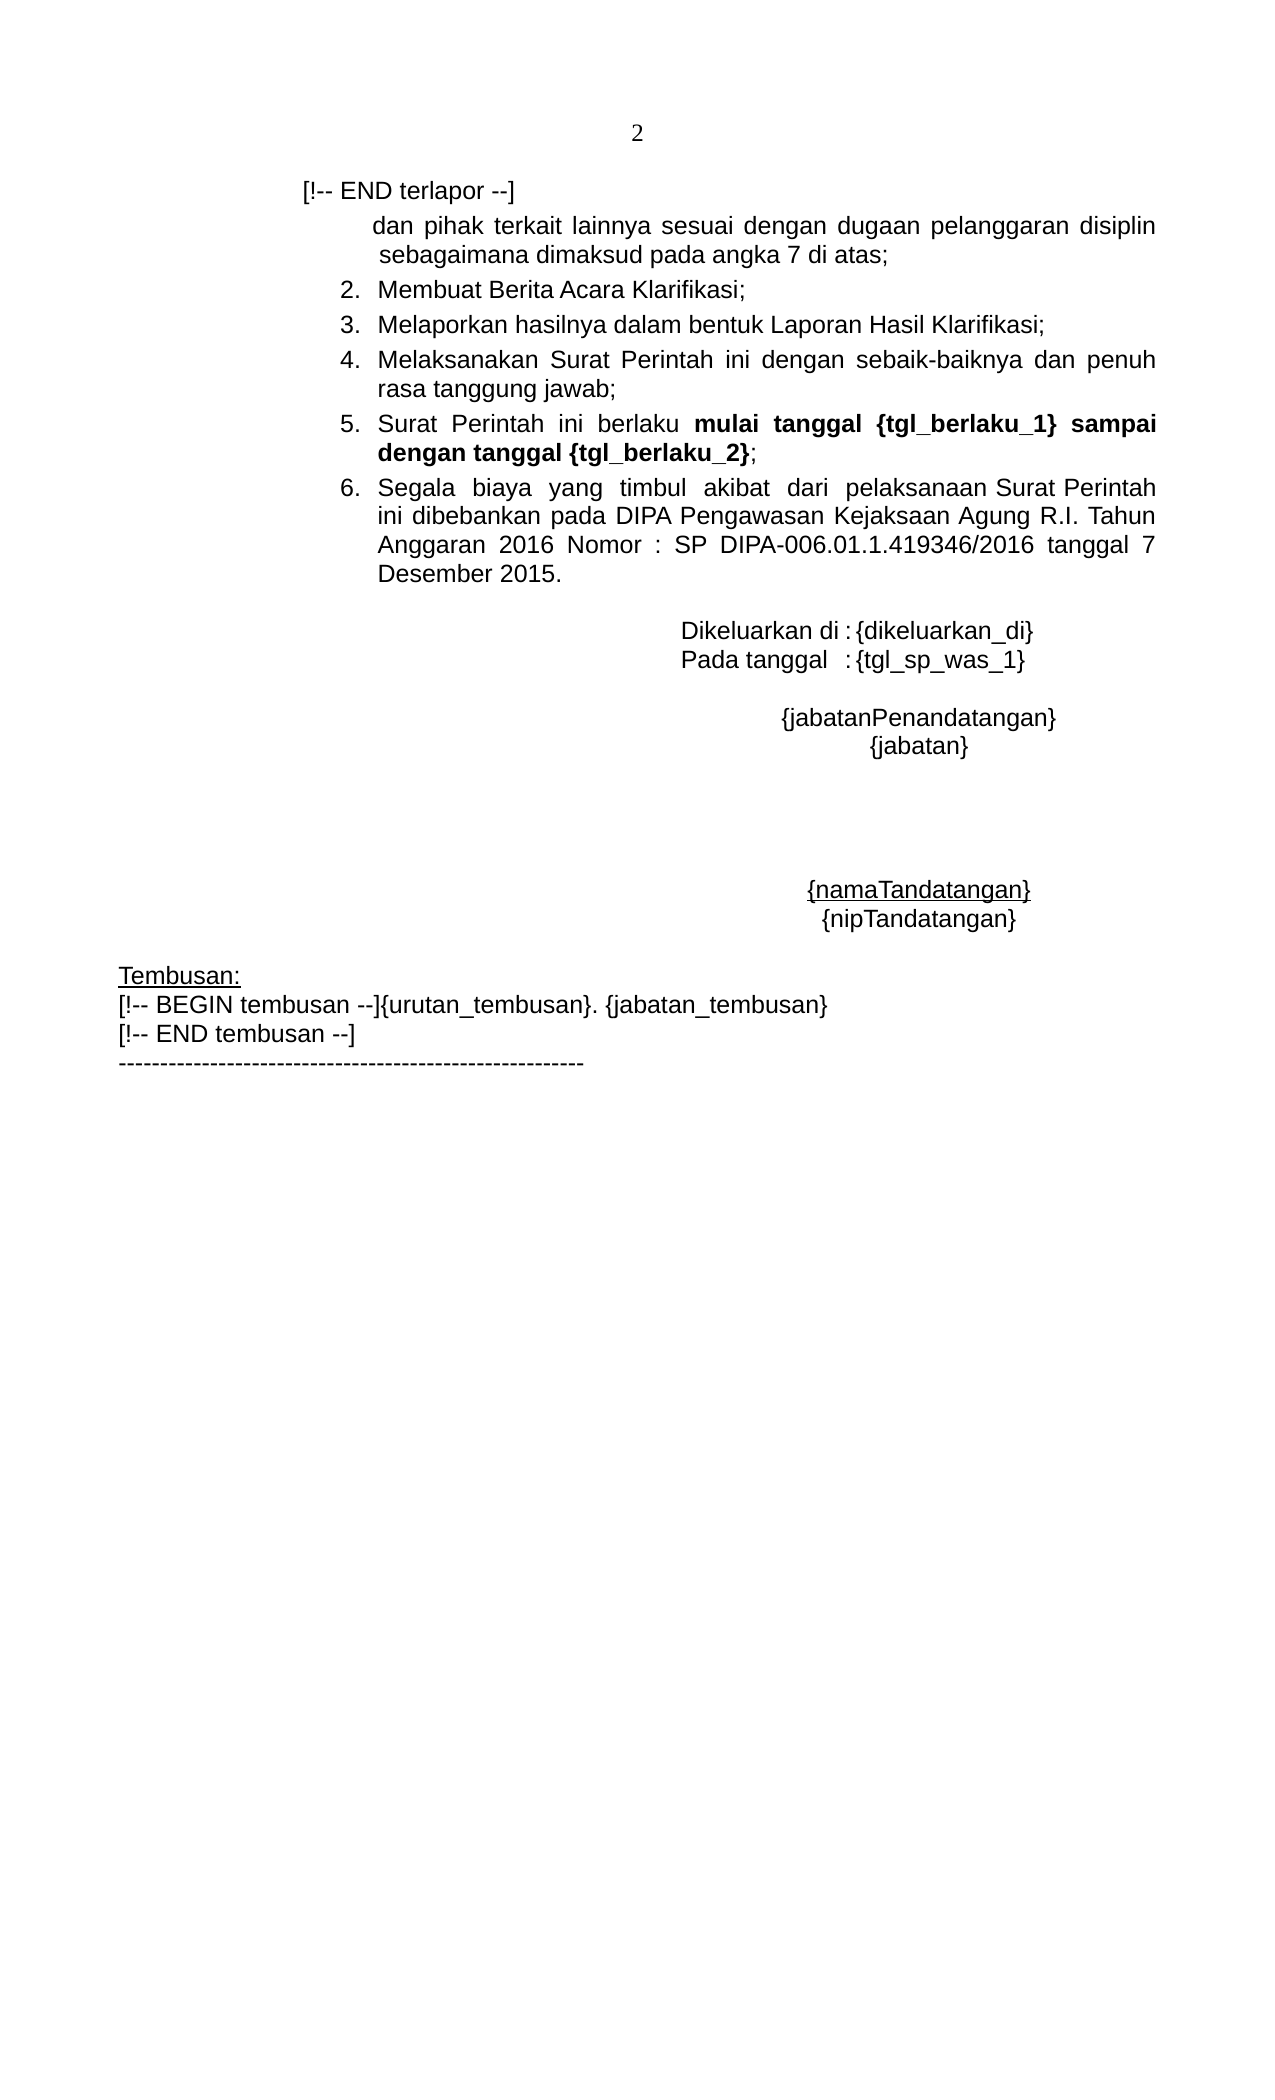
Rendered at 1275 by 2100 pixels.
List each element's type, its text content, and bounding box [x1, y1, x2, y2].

table_cell [118, 760, 681, 875]
table_cell {tgl_sp_was_1} [856, 645, 1157, 674]
text Tembusan: [118, 961, 1157, 990]
table_cell {nipTandatangan} [681, 904, 1157, 933]
table_header Dikeluarkan di [681, 616, 844, 645]
table_cell [!-- END terlapor --] [303, 176, 1157, 205]
table_cell {namaTandatangan} [681, 875, 1157, 904]
table_cell dan pihak terkait lainnya sesuai dengan dugaan pelanggaran disiplin sebagaimana dimaksud pada angka 7 di atas; Membuat Berita Acara Klarifikasi; Melaporkan hasilnya dalam bentuk Laporan Hasil Klarifikasi; Melaksanakan Surat Perintah ini dengan sebaik-baiknya dan penuh rasa tanggung jawab; Surat Perintah ini berlaku mulai tanggal {tgl_berlaku_1} sampai dengan tanggal {tgl_berlaku_2}; Segala biaya yang timbul akibat dari pelaksanaan Surat Perintah ini dibebankan pada DIPA Pengawasan Kejaksaan Agung R.I. Tahun Anggaran 2016 Nomor : SP DIPA-006.01.1.419346/2016 tanggal 7 Desember 2015. [303, 205, 1157, 588]
table_header {dikeluarkan_di} [856, 616, 1157, 645]
table_cell [291, 176, 302, 205]
table_cell [118, 205, 291, 588]
table_cell [118, 645, 681, 674]
table_cell [118, 674, 681, 760]
text [!-- END tembusan --] [118, 1019, 1157, 1048]
table_cell {jabatanPenandatangan} {jabatan} [681, 674, 1157, 760]
table_cell [118, 904, 681, 933]
table_cell [291, 205, 302, 588]
text -------------------------------------------------------- [118, 1048, 1157, 1076]
table_cell [118, 875, 681, 904]
text [!-- BEGIN tembusan --]{urutan_tembusan}. {jabatan_tembusan} [118, 990, 1157, 1019]
table_cell [681, 760, 1157, 875]
table_cell [118, 176, 291, 205]
table_header [118, 616, 681, 645]
table_header : [845, 616, 856, 645]
table_cell Pada tanggal [681, 645, 844, 674]
table_cell : [845, 645, 856, 674]
